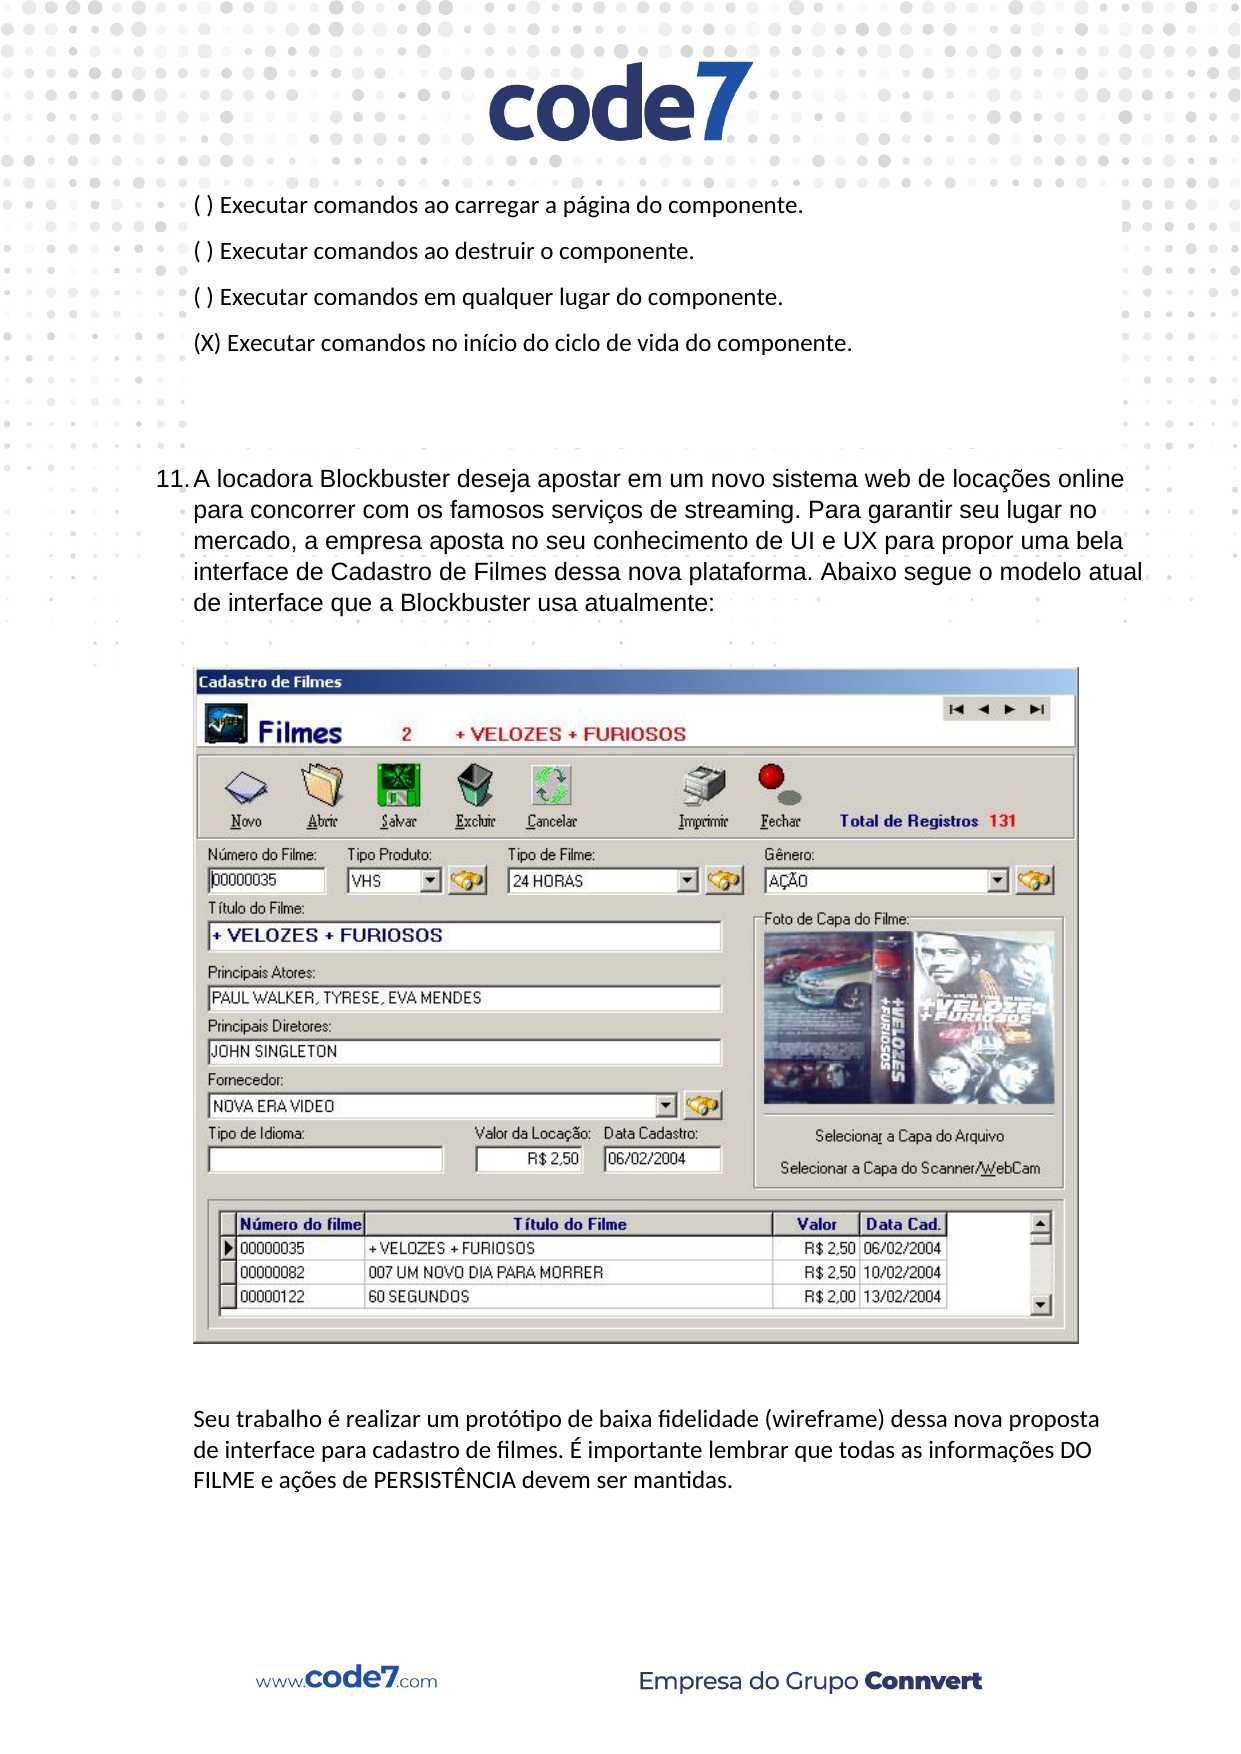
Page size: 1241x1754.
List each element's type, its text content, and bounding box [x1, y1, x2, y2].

text ( ) Executar comandos em qualquer lugar do componente. [193, 281, 1122, 312]
text ( ) Executar comandos ao destruir o componente. [193, 235, 1122, 266]
list A locadora Blockbuster deseja apostar em um novo sistema web de locações online para concorrer com os famosos serviços de streaming. Para garantir seu lugar no mercado, a empresa aposta no seu conhecimento de UI e UX para propor uma bela interface de Cadastro de Filmes dessa nova plataforma. Abaixo segue o modelo atual de interface que a Blockbuster usa atualmente: [156, 464, 1152, 617]
text ( ) Executar comandos ao carregar a página do componente. [193, 189, 1122, 219]
picture [0, 0, 1241, 1754]
text (X) Executar comandos no início do ciclo de vida do componente. [193, 327, 1122, 358]
text Seu trabalho é realizar um protótipo de baixa fidelidade (wireframe) dessa nova proposta de interface para cadastro de filmes. É importante lembrar que todas as informações DO FILME e ações de PERSISTÊNCIA devem ser mantidas. [193, 1403, 1122, 1495]
